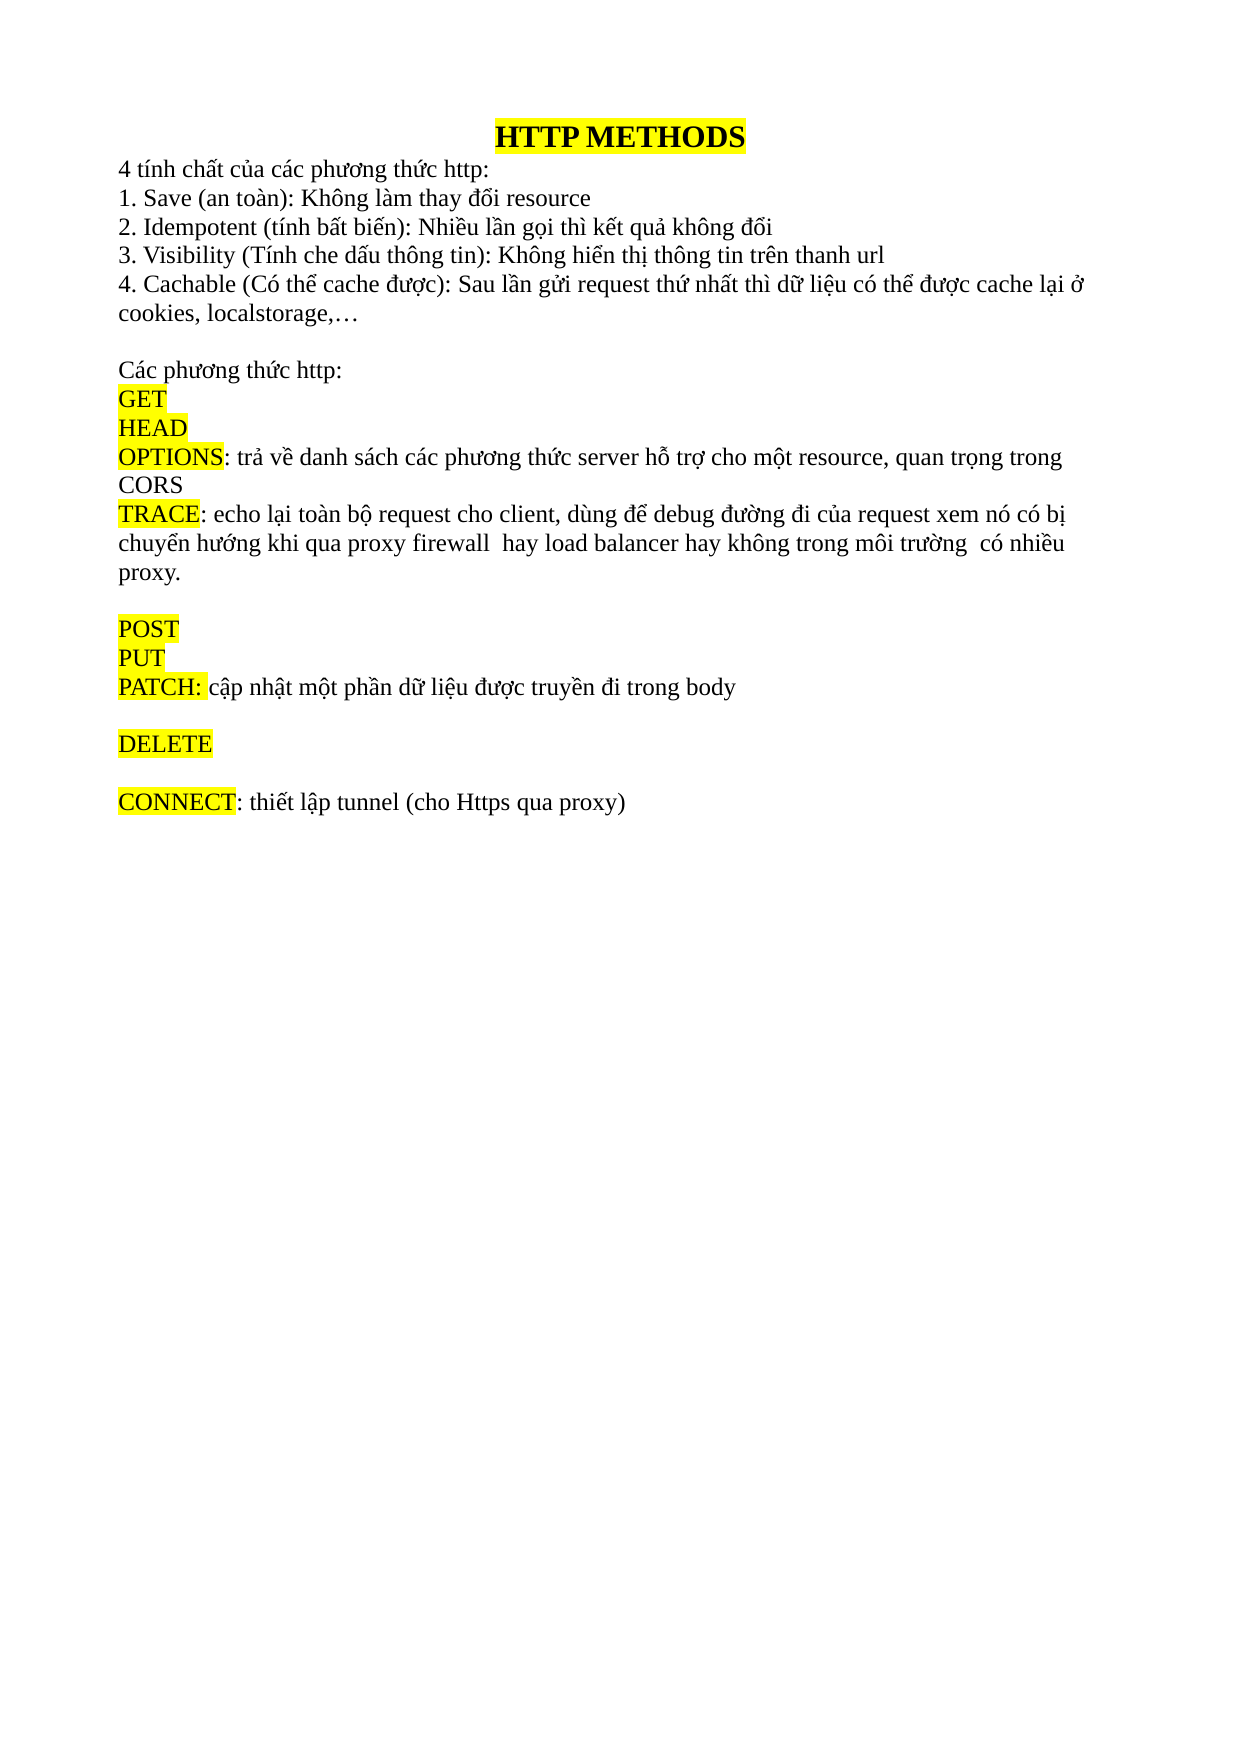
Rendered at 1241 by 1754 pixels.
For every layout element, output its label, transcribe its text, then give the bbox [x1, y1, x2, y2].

text CONNECT: thiết lập tunnel (cho Https qua proxy) [118, 787, 1122, 815]
text 1. Save (an toàn): Không làm thay đổi resource [118, 183, 1122, 212]
text 4. Cachable (Có thể cache được): Sau lần gửi request thứ nhất thì dữ liệu có thể được cache lại ở cookies, localstorage,… [118, 269, 1122, 327]
text POST [118, 614, 1122, 643]
text Các phương thức http: GET [118, 355, 1122, 413]
text DELETE [118, 729, 1122, 758]
text HEAD [118, 413, 1122, 442]
text HTTP METHODS [118, 118, 1122, 154]
text PATCH: cập nhật một phần dữ liệu được truyền đi trong body [118, 672, 1122, 700]
text PUT [118, 643, 1122, 672]
text TRACE: echo lại toàn bộ request cho client, dùng để debug đường đi của request xem nó có bị chuyển hướng khi qua proxy firewall hay load balancer hay không trong môi trường có nhiều proxy. [118, 499, 1122, 585]
text 2. Idempotent (tính bất biến): Nhiều lần gọi thì kết quả không đổi [118, 212, 1122, 240]
text 4 tính chất của các phương thức http: [118, 154, 1122, 183]
text 3. Visibility (Tính che dấu thông tin): Không hiển thị thông tin trên thanh url [118, 240, 1122, 269]
text OPTIONS: trả về danh sách các phương thức server hỗ trợ cho một resource, quan trọng trong CORS [118, 442, 1122, 499]
